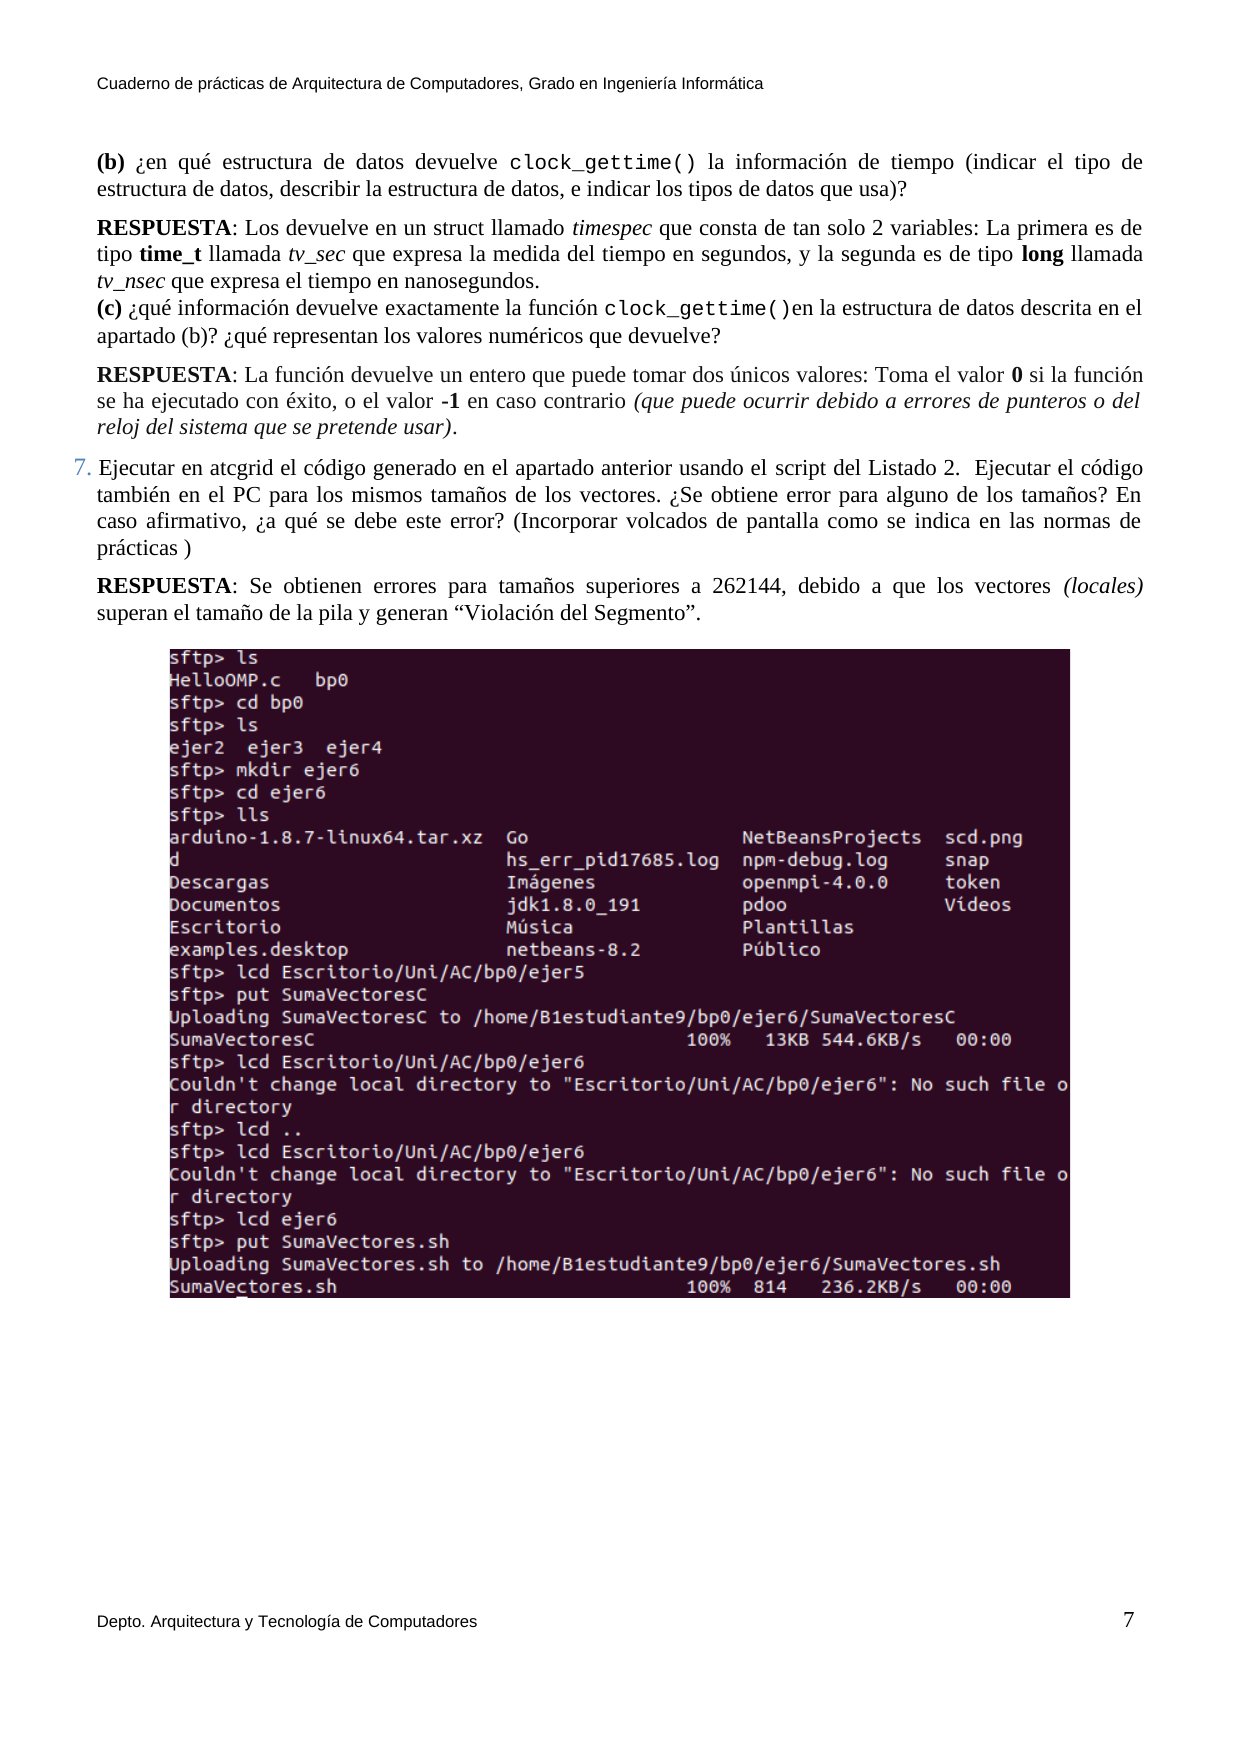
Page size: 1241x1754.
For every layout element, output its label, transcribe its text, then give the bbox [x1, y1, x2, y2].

list (c) ¿qué información devuelve exactamente la función clock_gettime()en la estructura de datos descrita en el apartado (b)? ¿qué representan los valores numéricos que devuelve? [67, 293, 1143, 348]
list (b) ¿en qué estructura de datos devuelve clock_gettime() la información de tiempo (indicar el tipo de estructura de datos, describir la estructura de datos, e indicar los tipos de datos que usa)? [67, 148, 1143, 202]
picture [169, 649, 1071, 1298]
list RESPUESTA: Se obtienen errores para tamaños superiores a 262144, debido a que los vectores (locales) superan el tamaño de la pila y generan “Violación del Segmento”. [97, 572, 1143, 625]
list RESPUESTA: Los devuelve en un struct llamado timespec que consta de tan solo 2 variables: La primera es de tipo time_t llamada tv_sec que expresa la medida del tiempo en segundos, y la segunda es de tipo long llamada tv_nsec que expresa el tiempo en nanosegundos. [67, 214, 1143, 293]
list RESPUESTA: La función devuelve un entero que puede tomar dos únicos valores: Toma el valor 0 si la función se ha ejecutado con éxito, o el valor -1 en caso contrario (que puede ocurrir debido a errores de punteros o del reloj del sistema que se pretende usar). [97, 361, 1143, 440]
list Ejecutar en atcgrid el código generado en el apartado anterior usando el script del Listado 2. Ejecutar el código también en el PC para los mismos tamaños de los vectores. ¿Se obtiene error para alguno de los tamaños? En caso afirmativo, ¿a qué se debe este error? (Incorporar volcados de pantalla como se indica en las normas de prácticas ) [67, 452, 1143, 560]
